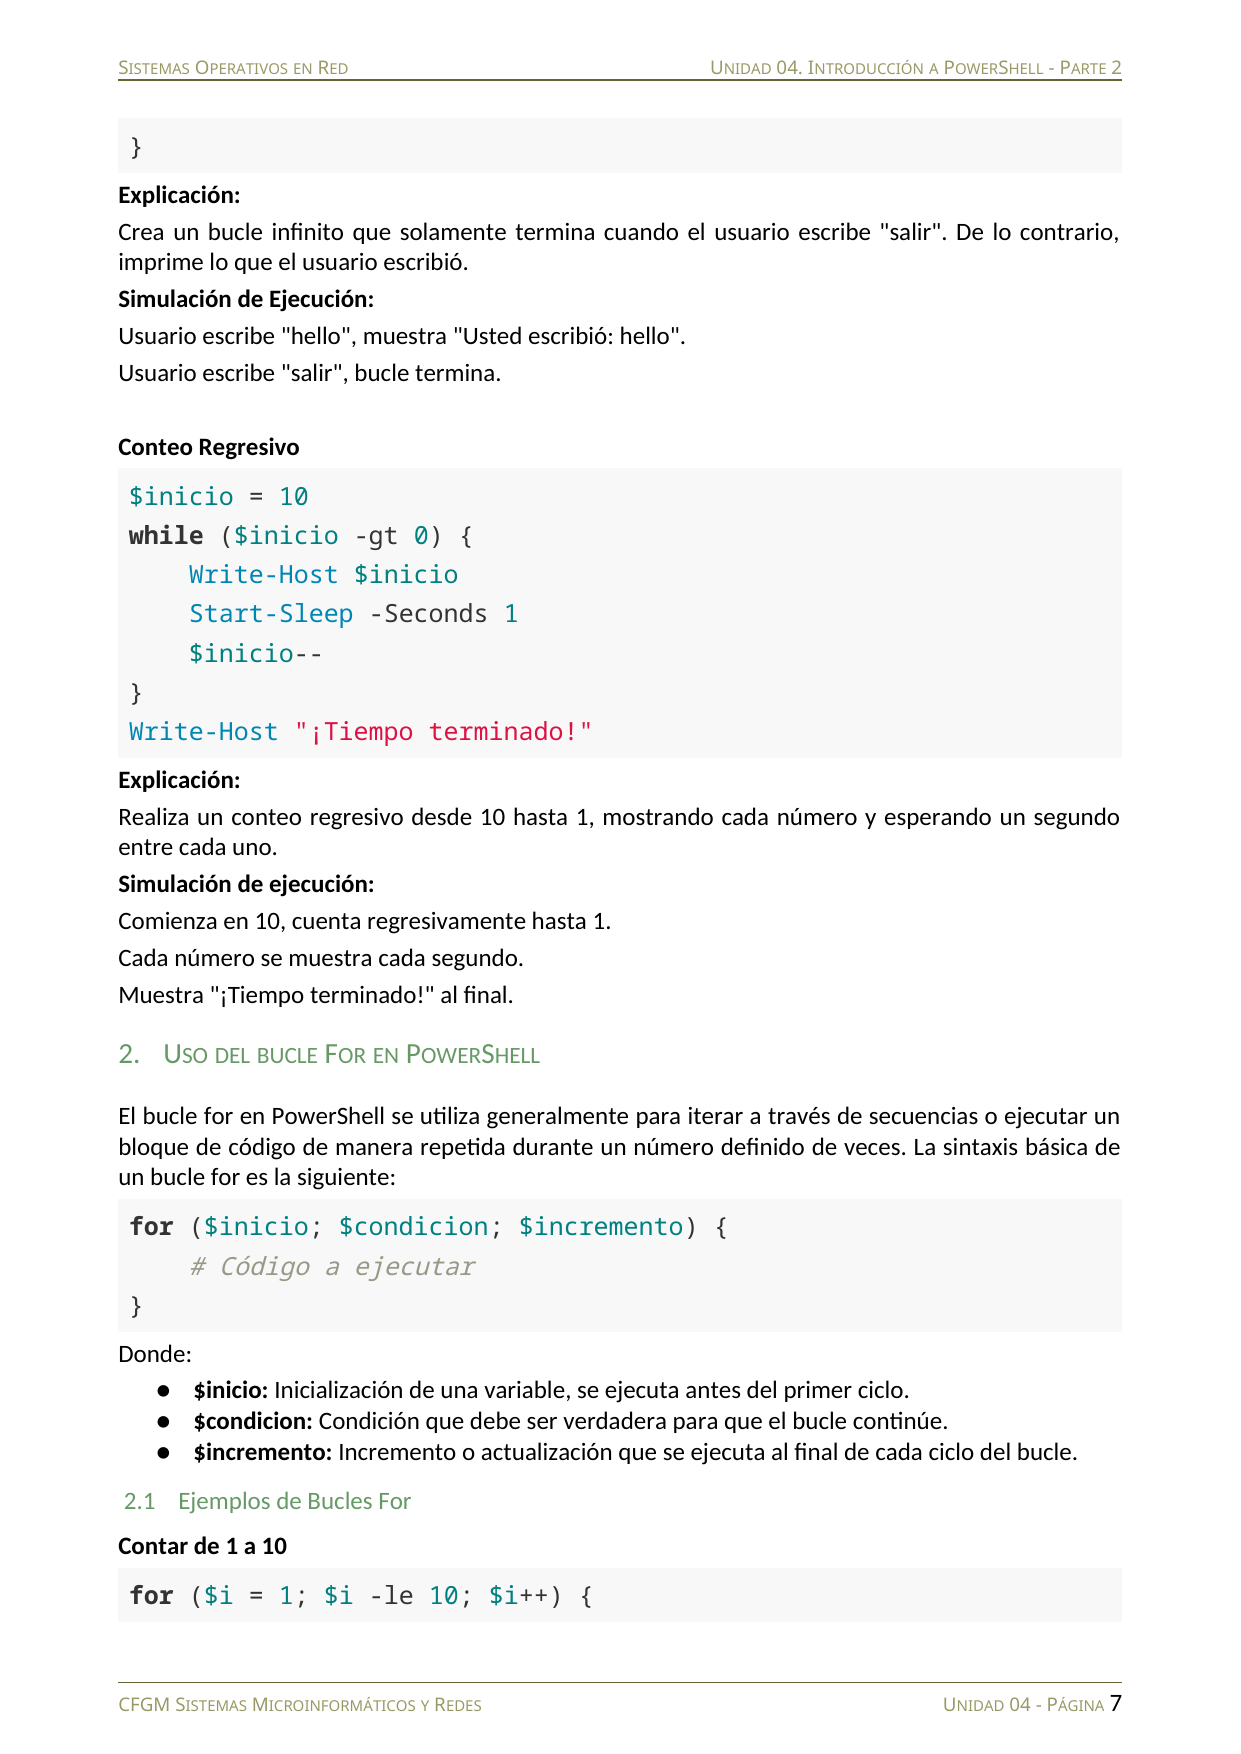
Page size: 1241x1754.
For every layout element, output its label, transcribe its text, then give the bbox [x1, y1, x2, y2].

list $inicio: Inicialización de una variable, se ejecuta antes del primer ciclo. [156, 1375, 1122, 1405]
list $incremento: Incremento o actualización que se ejecuta al final de cada ciclo del bucle. [156, 1436, 1122, 1466]
text Crea un bucle infinito que solamente termina cuando el usuario escribe "salir". De lo contrario, imprime lo que el usuario escribió. [118, 216, 1122, 277]
table_header for ($i = 1; $i -le 10; $i++) { [118, 1568, 1122, 1622]
text Contar de 1 a 10 [118, 1530, 1122, 1561]
list $condicion: Condición que debe ser verdadera para que el bucle continúe. [156, 1405, 1122, 1436]
text El bucle for en PowerShell se utiliza generalmente para iterar a través de secuencias o ejecutar un bloque de código de manera repetida durante un número definido de veces. La sintaxis básica de un bucle for es la siguiente: [118, 1101, 1122, 1192]
text Realiza un conteo regresivo desde 10 hasta 1, mostrando cada número y esperando un segundo entre cada uno. [118, 801, 1122, 862]
text Conteo Regresivo [118, 431, 1122, 462]
table_header } [118, 118, 1122, 173]
text Simulación de Ejecución: [118, 283, 1122, 314]
text Usuario escribe "hello", muestra "Usted escribió: hello". [118, 320, 1122, 351]
text Donde: [118, 1338, 1122, 1368]
table_header for ($inicio; $condicion; $incremento) { # Código a ejecutar } [118, 1199, 1122, 1332]
text Explicación: [118, 179, 1122, 209]
text Simulación de ejecución: [118, 868, 1122, 899]
text Explicación: [118, 764, 1122, 794]
text Muestra "¡Tiempo terminado!" al final. [118, 979, 1122, 1010]
text Comienza en 10, cuenta regresivamente hasta 1. [118, 906, 1122, 936]
text Cada número se muestra cada segundo. [118, 942, 1122, 973]
subtitle Ejemplos de Bucles For [118, 1485, 1122, 1516]
table_header $inicio = 10 while ($inicio -gt 0) { Write-Host $inicio Start-Sleep -Seconds 1 $inicio-- } Write-Host "¡Tiempo terminado!" [118, 468, 1122, 758]
subtitle Uso del bucle For en PowerShell [118, 1035, 1122, 1070]
text Usuario escribe "salir", bucle termina. [118, 357, 1122, 388]
